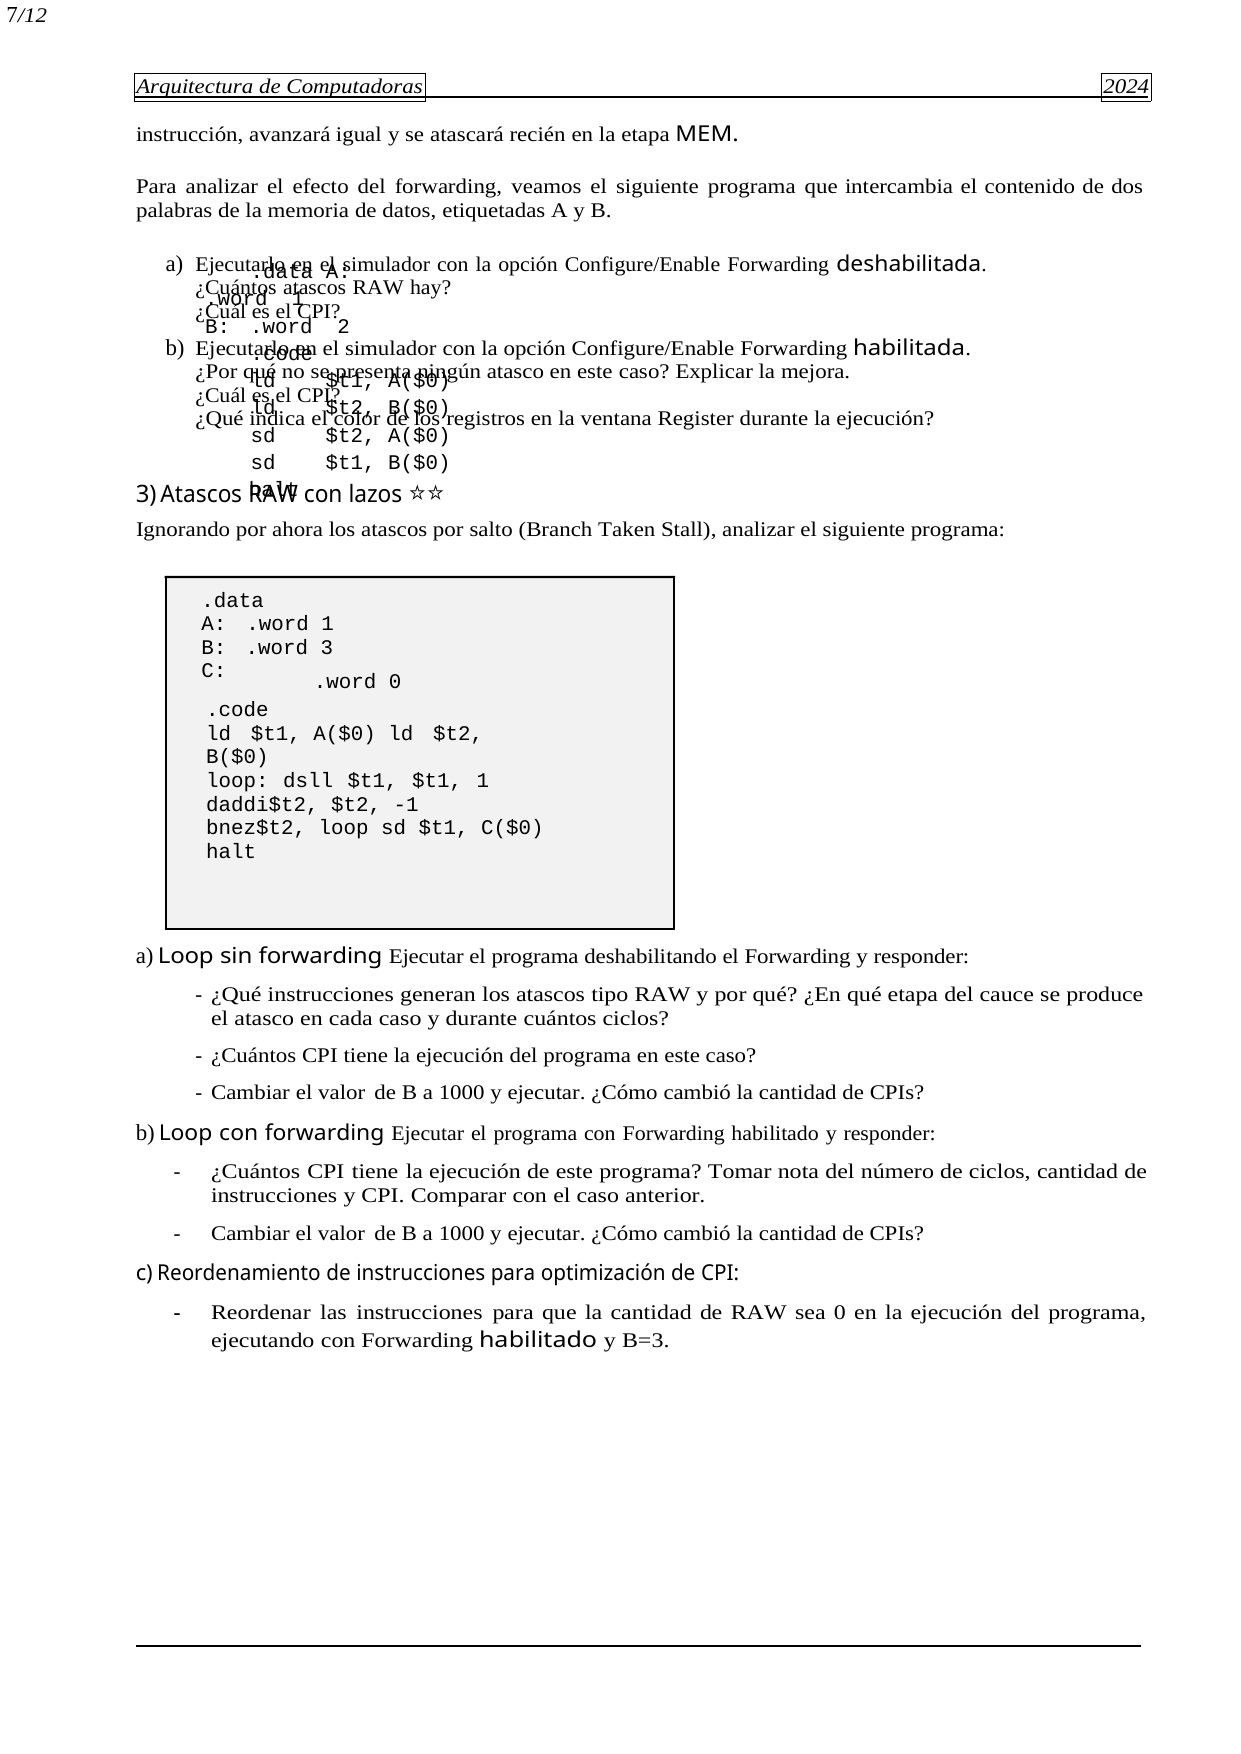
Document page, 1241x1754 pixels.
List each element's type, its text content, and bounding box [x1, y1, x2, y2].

list ¿Cuántos CPI tiene la ejecución de este programa? Tomar nota del número de ciclos, cantidad de instrucciones y CPI. Comparar con el caso anterior. [173, 1160, 1150, 1207]
list Reordenar las instrucciones para que la cantidad de RAW sea 0 en la ejecución del programa, ejecutando con Forwarding habilitado y B=3. [173, 1300, 1149, 1354]
text sd $t2, A($0) [250, 430, 499, 448]
list Loop con forwarding Ejecutar el programa con Forwarding habilitado y responder: [136, 1117, 1169, 1147]
list Loop sin forwarding Ejecutar el programa deshabilitando el Forwarding y responder: [136, 579, 1169, 969]
text Para analizar el efecto del forwarding, veamos el siguiente programa que intercambia el contenido de dos palabras de la memoria de datos, etiquetadas A y B. [136, 175, 1169, 222]
list Cambiar el valor de B a 1000 y ejecutar. ¿Cómo cambió la cantidad de CPIs? [173, 1220, 1169, 1244]
text ¿Qué indica el color de los registros en la ventana Register durante la ejecución? [195, 407, 1169, 430]
list Cambiar el valor de B a 1000 y ejecutar. ¿Cómo cambió la cantidad de CPIs? [195, 1080, 1169, 1104]
text instrucción, avanzará igual y se atascará recién en la etapa MEM. [136, 117, 1169, 147]
text Ignorando por ahora los atascos por salto (Branch Taken Stall), analizar el siguiente programa: [136, 517, 1169, 541]
subtitle Reordenamiento de instrucciones para optimización de CPI: [136, 1257, 1169, 1287]
list Ejecutarlo en el simulador con la opción Configure/Enable Forwarding habilitada. [165, 336, 1169, 360]
text ¿Cuál es el CPI? [195, 299, 1169, 323]
list ¿Qué instrucciones generan los atascos tipo RAW y por qué? ¿En qué etapa del cauce se produce el atasco en cada caso y durante cuántos ciclos? [195, 983, 1149, 1030]
text ¿Cuántos atascos RAW hay? [195, 276, 1169, 299]
text B: .word 2 [205, 323, 499, 336]
text ¿Cuál es el CPI? [195, 383, 1169, 407]
list Ejecutarlo en el simulador con la opción Configure/Enable Forwarding deshabilitada. [165, 251, 1169, 276]
list ¿Cuántos CPI tiene la ejecución del programa en este caso? [195, 1043, 1169, 1067]
subtitle Atascos RAW con lazos ⭐⭐ [136, 474, 1169, 511]
text ¿Por qué no se presenta ningún atasco en este caso? Explicar la mejora. [195, 360, 1169, 383]
text sd $t1, B($0) halt [249, 452, 453, 474]
